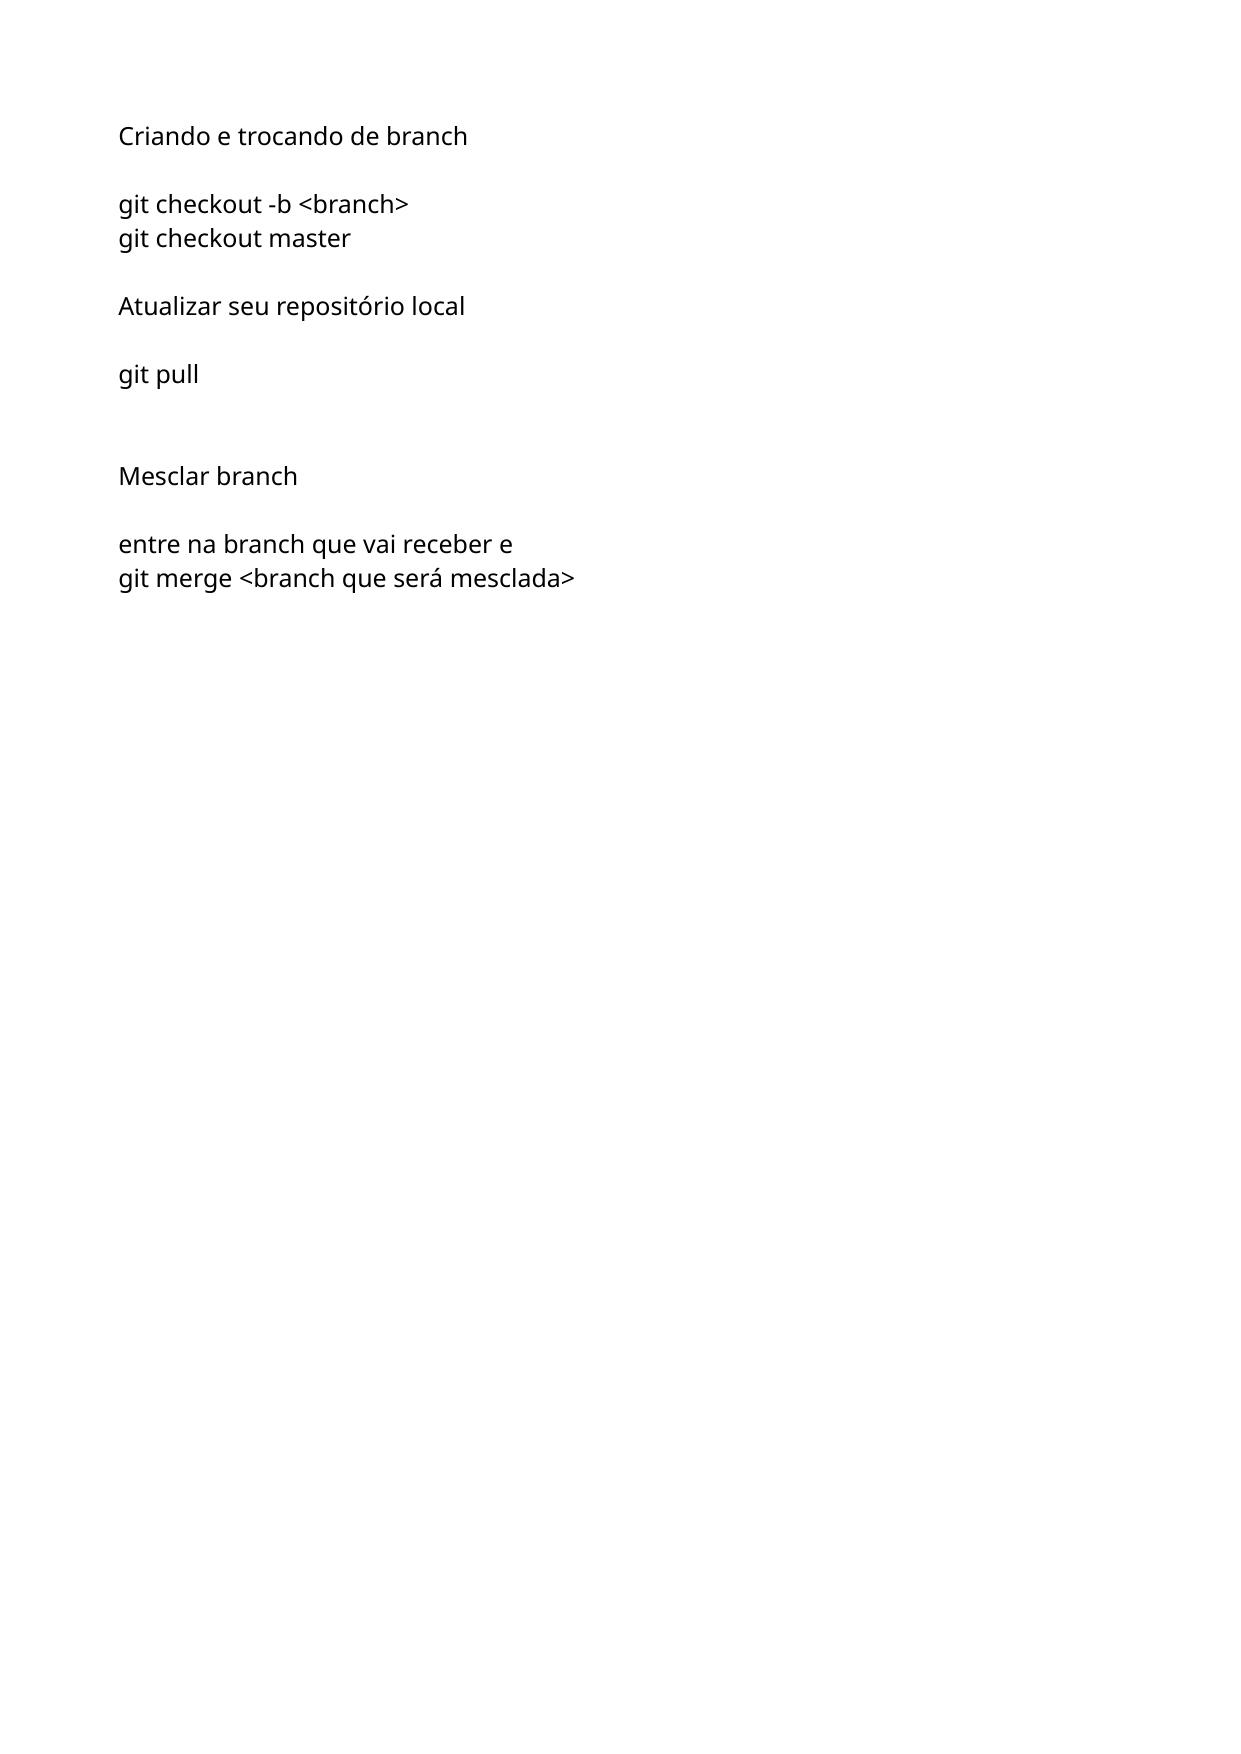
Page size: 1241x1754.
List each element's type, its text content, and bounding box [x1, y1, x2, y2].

text entre na branch que vai receber e [118, 527, 1122, 561]
text Criando e trocando de branch [118, 118, 1122, 152]
text git merge <branch que será mesclada> [118, 561, 1122, 595]
text Atualizar seu repositório local [118, 288, 1122, 322]
text git pull [118, 357, 1122, 391]
text Mesclar branch [118, 459, 1122, 493]
text git checkout -b <branch> [118, 186, 1122, 220]
text git checkout master [118, 220, 1122, 254]
